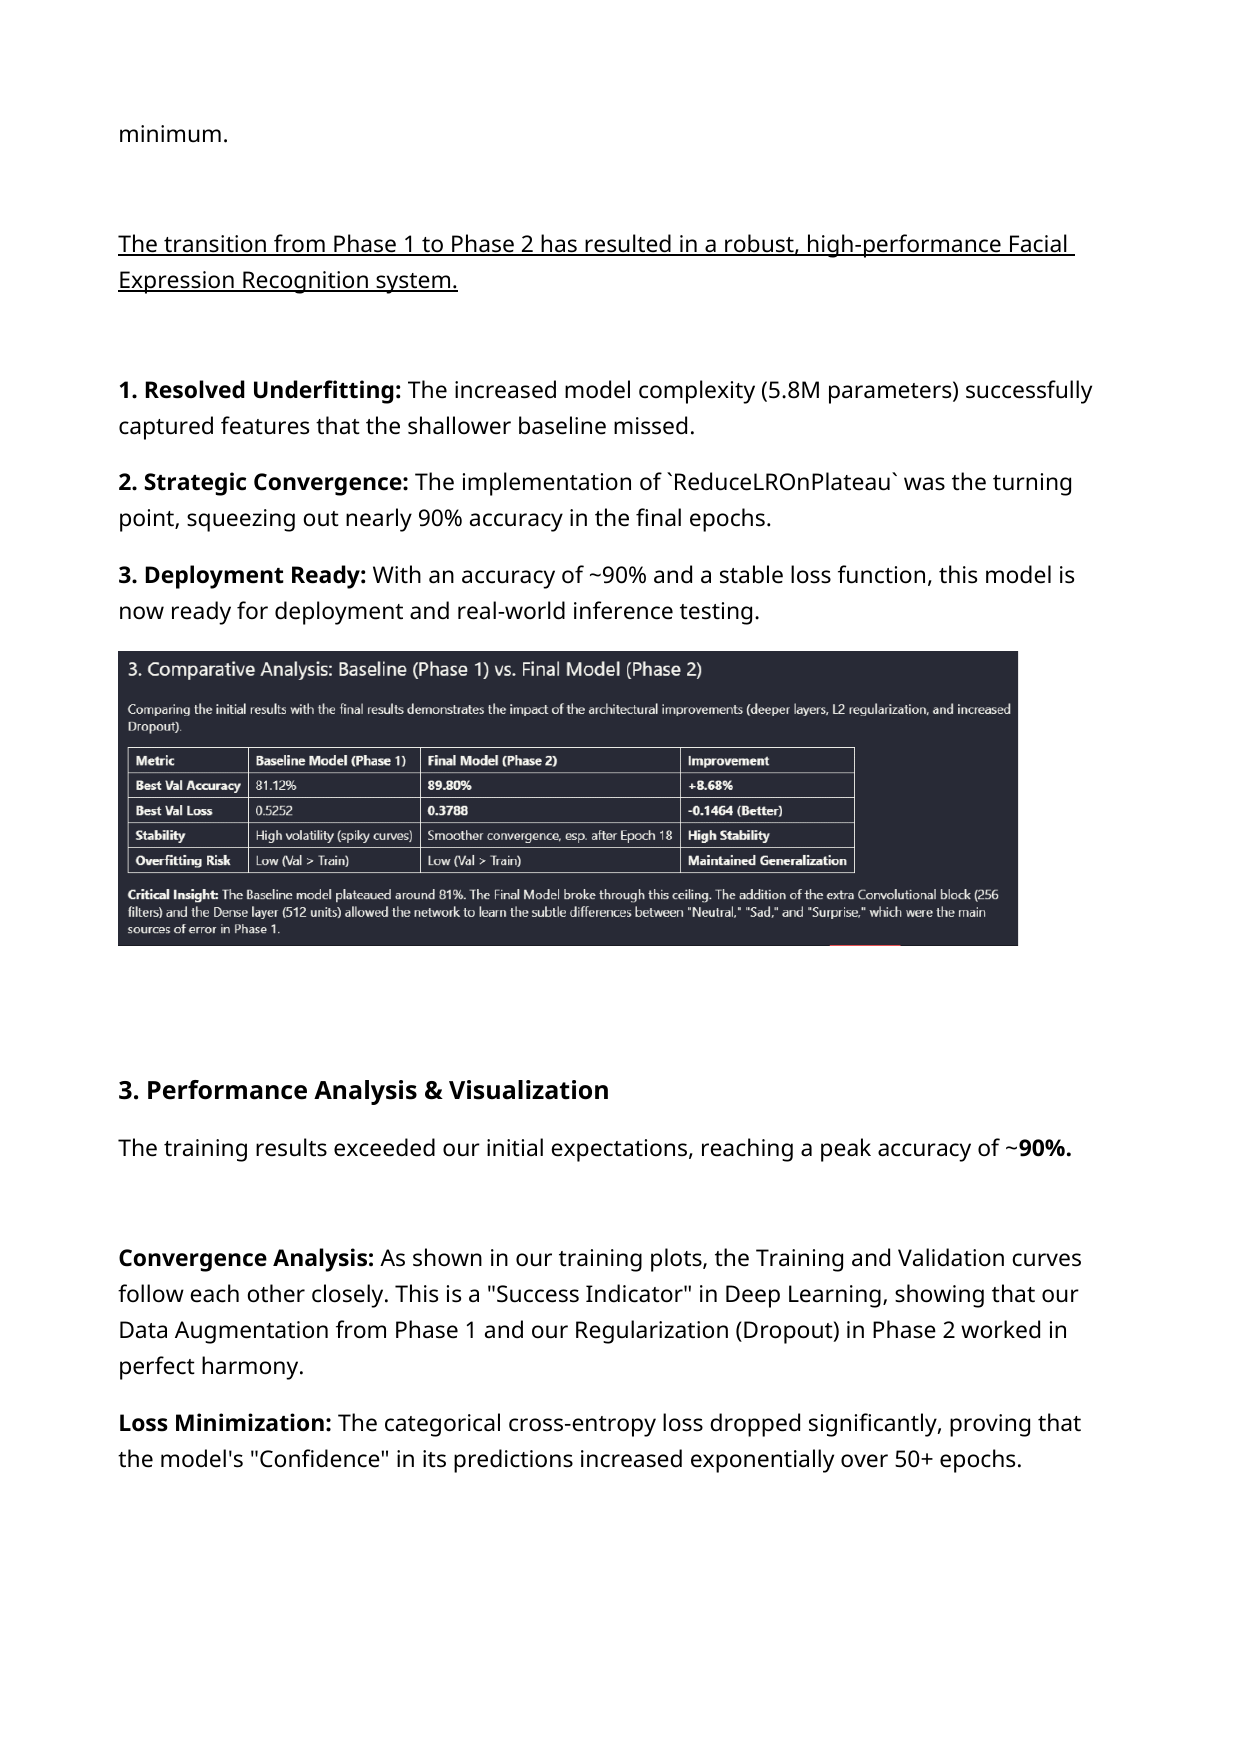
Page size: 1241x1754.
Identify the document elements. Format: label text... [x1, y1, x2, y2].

text Convergence Analysis: As shown in our training plots, the Training and Validation curves follow each other closely. This is a "Success Indicator" in Deep Learning, showing that our Data Augmentation from Phase 1 and our Regularization (Dropout) in Phase 2 worked in perfect harmony. [118, 1242, 1122, 1381]
text The training results exceeded our initial expectations, reaching a peak accuracy of ~90%. [118, 1132, 1122, 1164]
text Loss Minimization: The categorical cross-entropy loss dropped significantly, proving that the model's "Confidence" in its predictions increased exponentially over 50+ epochs. [118, 1407, 1122, 1474]
text 2. Strategic Convergence: The implementation of `ReduceLROnPlateau` was the turning point, squeezing out nearly 90% accuracy in the final epochs. [118, 466, 1122, 533]
text 1. Resolved Underfitting: The increased model complexity (5.8M parameters) successfully captured features that the shallower baseline missed. [118, 374, 1122, 441]
text The transition from Phase 1 to Phase 2 has resulted in a robust, high-performance Facial Expression Recognition system. [118, 228, 1122, 295]
text 3. Performance Analysis & Visualization [118, 1072, 1122, 1106]
text minimum. [118, 118, 1122, 149]
text 3. Deployment Ready: With an accuracy of ~90% and a stable loss function, this model is now ready for deployment and real-world inference testing. [118, 559, 1122, 626]
